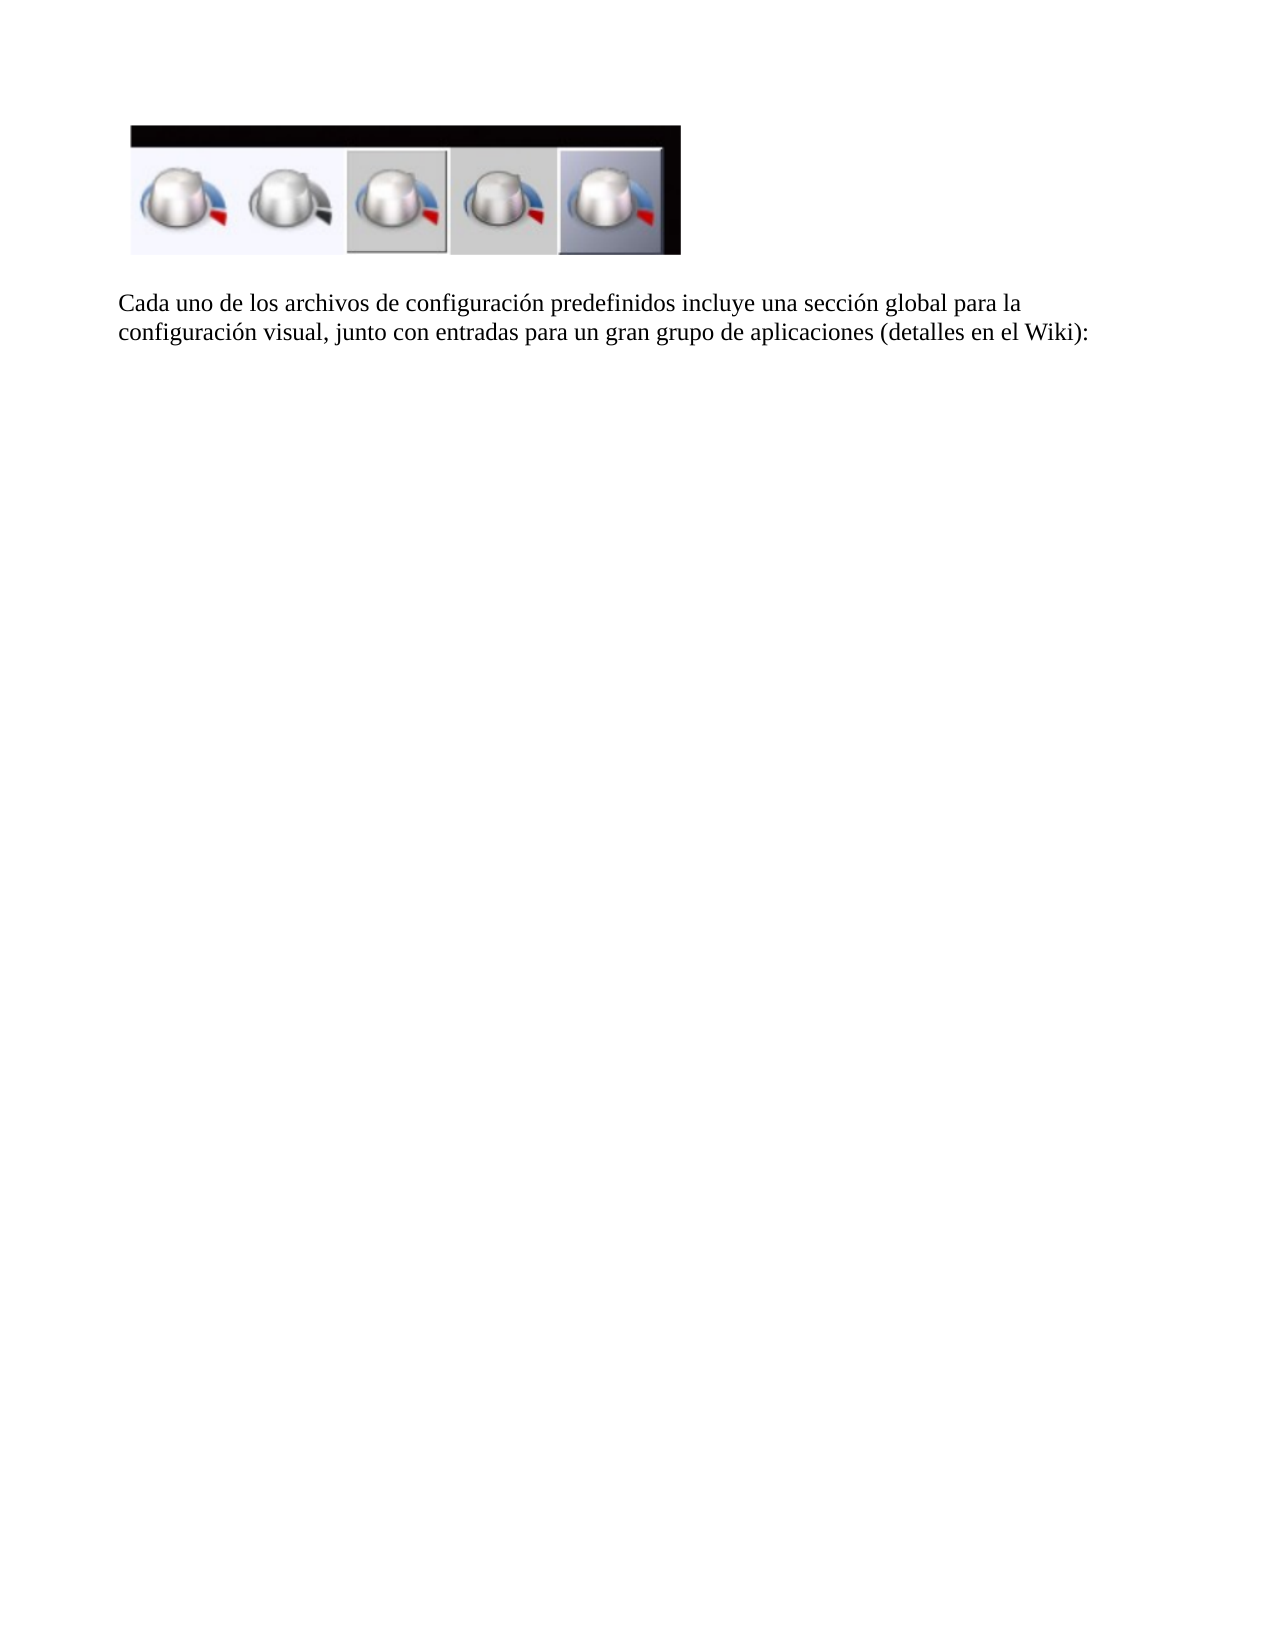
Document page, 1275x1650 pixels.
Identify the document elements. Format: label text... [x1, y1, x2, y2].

text Cada uno de los archivos de configuración predefinidos incluye una sección global para la configuración visual, junto con entradas para un gran grupo de aplicaciones (detalles en el Wiki): [118, 288, 1157, 346]
picture [118, 118, 701, 260]
